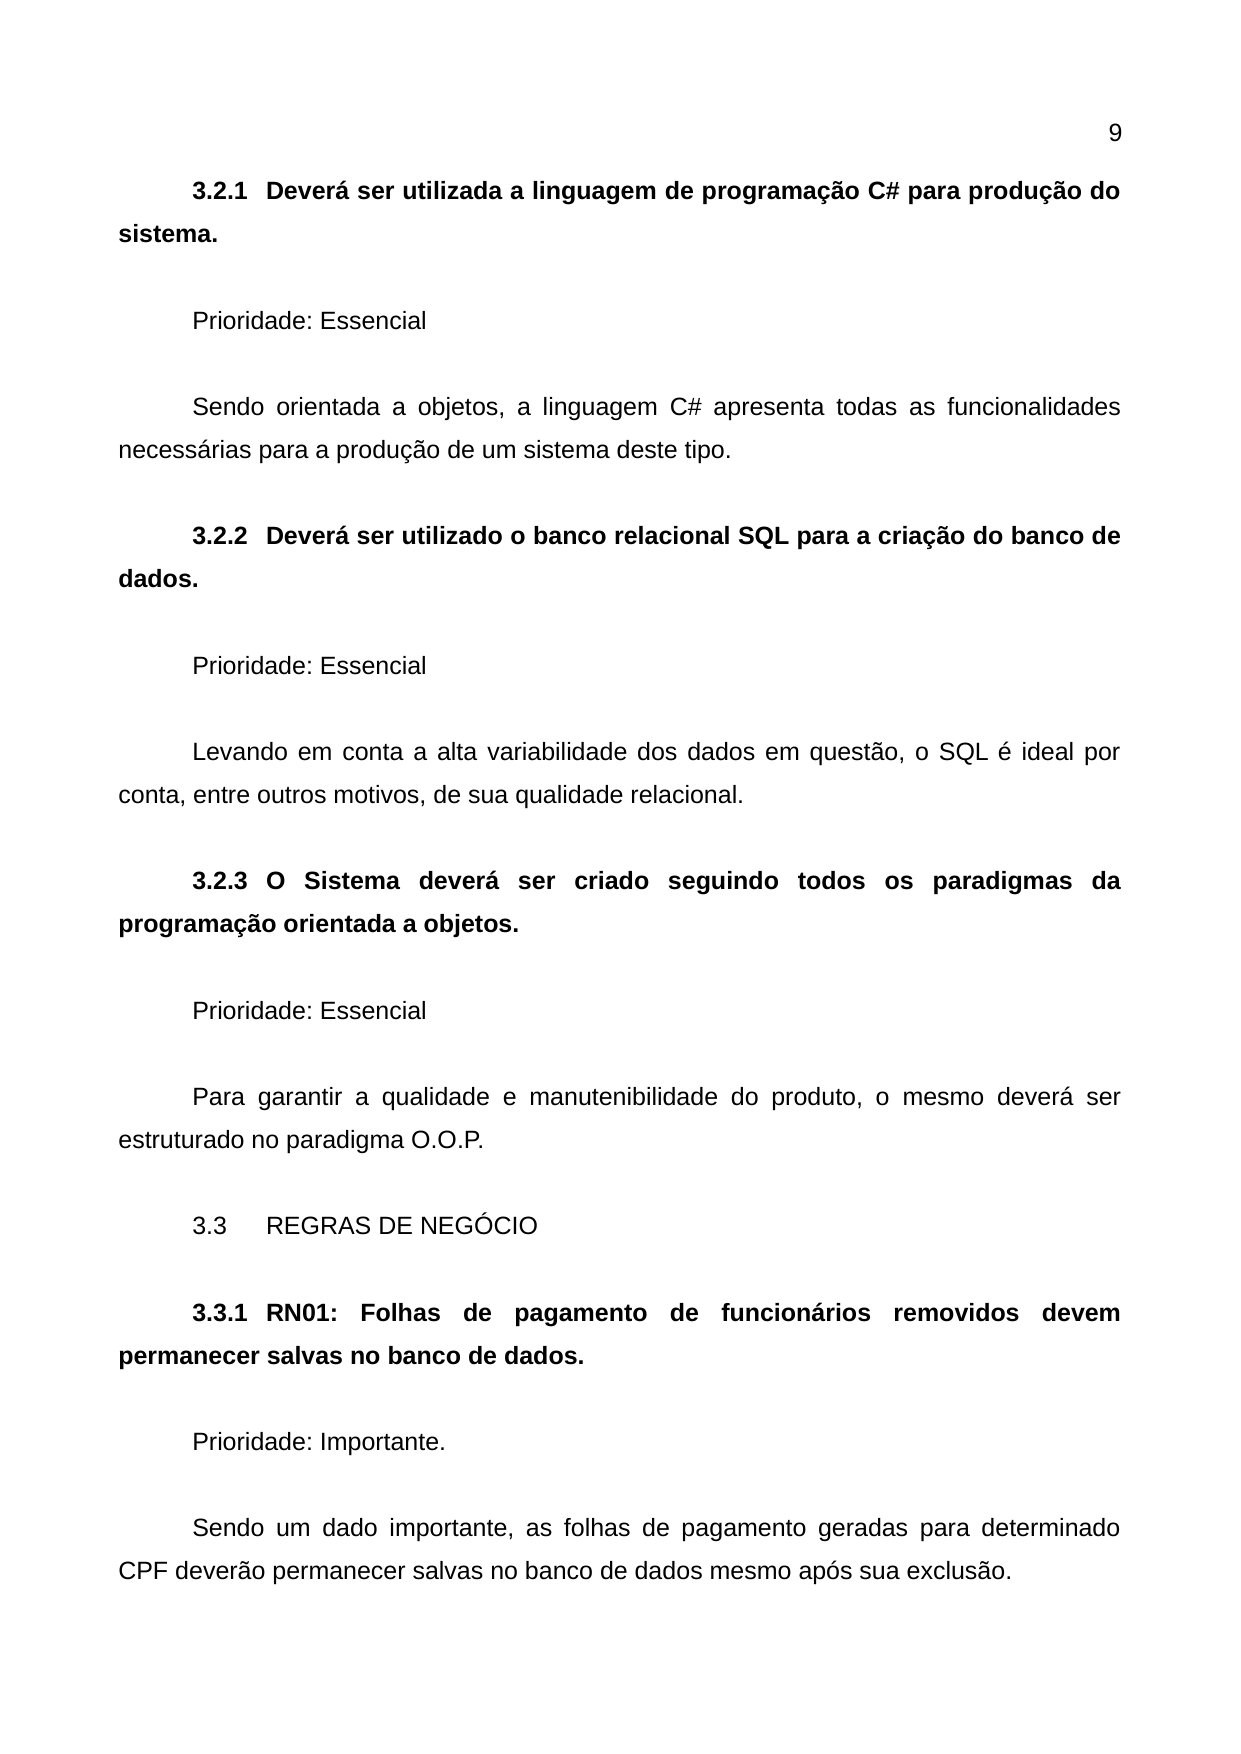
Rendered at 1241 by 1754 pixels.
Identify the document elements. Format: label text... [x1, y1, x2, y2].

text Prioridade: Essencial [118, 651, 1122, 679]
text Levando em conta a alta variabilidade dos dados em questão, o SQL é ideal por conta, entre outros motivos, de sua qualidade relacional. [118, 737, 1122, 809]
text Prioridade: Essencial [118, 996, 1122, 1024]
subtitle RN01: Folhas de pagamento de funcionários removidos devem permanecer salvas no banco de dados. [118, 1298, 1122, 1369]
subtitle Deverá ser utilizada a linguagem de programação C# para produção do sistema. [118, 176, 1122, 248]
text Prioridade: Essencial [118, 306, 1122, 334]
text Sendo orientada a objetos, a linguagem C# apresenta todas as funcionalidades necessárias para a produção de um sistema deste tipo. [118, 392, 1122, 464]
text Sendo um dado importante, as folhas de pagamento geradas para determinado CPF deverão permanecer salvas no banco de dados mesmo após sua exclusão. [118, 1513, 1122, 1585]
text Prioridade: Importante. [118, 1427, 1122, 1456]
text Para garantir a qualidade e manutenibilidade do produto, o mesmo deverá ser estruturado no paradigma O.O.P. [118, 1082, 1122, 1154]
subtitle Deverá ser utilizado o banco relacional SQL para a criação do banco de dados. [118, 521, 1122, 593]
subtitle Regras de negócio [118, 1211, 1122, 1240]
subtitle O Sistema deverá ser criado seguindo todos os paradigmas da programação orientada a objetos. [118, 866, 1122, 938]
